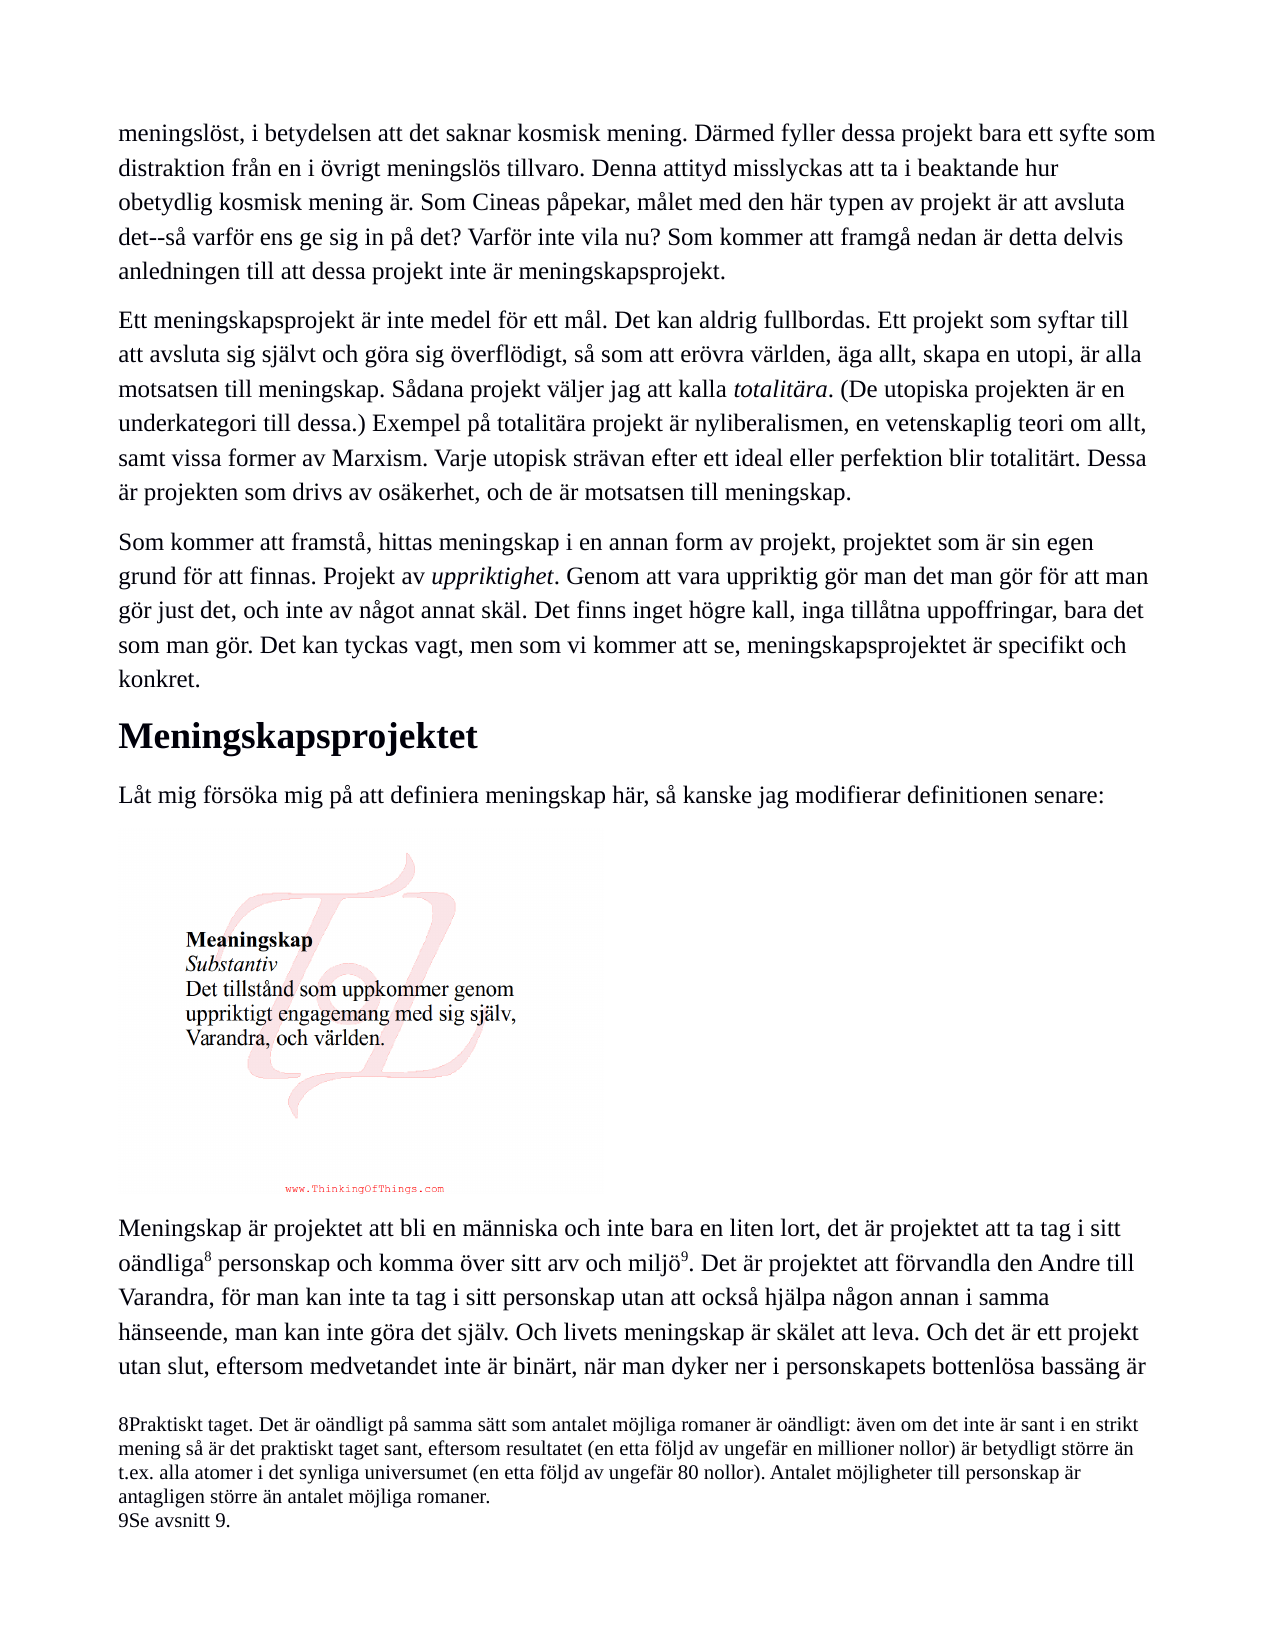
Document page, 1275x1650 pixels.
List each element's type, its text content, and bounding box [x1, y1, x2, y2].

text Meningskap är projektet att bli en människa och inte bara en liten lort, det är projektet att ta tag i sitt oändliga personskap och komma över sitt arv och miljö. Det är projektet att förvandla den Andre till Varandra, för man kan inte ta tag i sitt personskap utan att också hjälpa någon annan i samma hänseende, man kan inte göra det själv. Och livets meningskap är skälet att leva. Och det är ett projekt utan slut, eftersom medvetandet inte är binärt, när man dyker ner i personskapets bottenlösa bassäng är [118, 1213, 1157, 1380]
text Låt mig försöka mig på att definiera meningskap här, så kanske jag modifierar definitionen senare: [118, 780, 1157, 808]
text Praktiskt taget. Det är oändligt på samma sätt som antalet möjliga romaner är oändligt: även om det inte är sant i en strikt mening så är det praktiskt taget sant, eftersom resultatet (en etta följd av ungefär en millioner nollor) är betydligt större än t.ex. alla atomer i det synliga universumet (en etta följd av ungefär 80 nollor). Antalet möjligheter till personskap är antagligen större än antalet möjliga romaner. [118, 1412, 1157, 1508]
picture [118, 828, 605, 1194]
text Ett meningskapsprojekt är inte medel för ett mål. Det kan aldrig fullbordas. Ett projekt som syftar till att avsluta sig självt och göra sig överflödigt, så som att erövra världen, äga allt, skapa en utopi, är alla motsatsen till meningskap. Sådana projekt väljer jag att kalla totalitära. (De utopiska projekten är en underkategori till dessa.) Exempel på totalitära projekt är nyliberalismen, en vetenskaplig teori om allt, samt vissa former av Marxism. Varje utopisk strävan efter ett ideal eller perfektion blir totalitärt. Dessa är projekten som drivs av osäkerhet, och de är motsatsen till meningskap. [118, 305, 1157, 506]
text Meningskapsprojektet [118, 713, 1157, 757]
text Se avsnitt 9. [118, 1508, 1157, 1532]
text meningslöst, i betydelsen att det saknar kosmisk mening. Därmed fyller dessa projekt bara ett syfte som distraktion från en i övrigt meningslös tillvaro. Denna attityd misslyckas att ta i beaktande hur obetydlig kosmisk mening är. Som Cineas påpekar, målet med den här typen av projekt är att avsluta det--så varför ens ge sig in på det? Varför inte vila nu? Som kommer att framgå nedan är detta delvis anledningen till att dessa projekt inte är meningskapsprojekt. [118, 118, 1157, 285]
text Som kommer att framstå, hittas meningskap i en annan form av projekt, projektet som är sin egen grund för att finnas. Projekt av uppriktighet. Genom att vara uppriktig gör man det man gör för att man gör just det, och inte av något annat skäl. Det finns inget högre kall, inga tillåtna uppoffringar, bara det som man gör. Det kan tyckas vagt, men som vi kommer att se, meningskapsprojektet är specifikt och konkret. [118, 527, 1157, 693]
